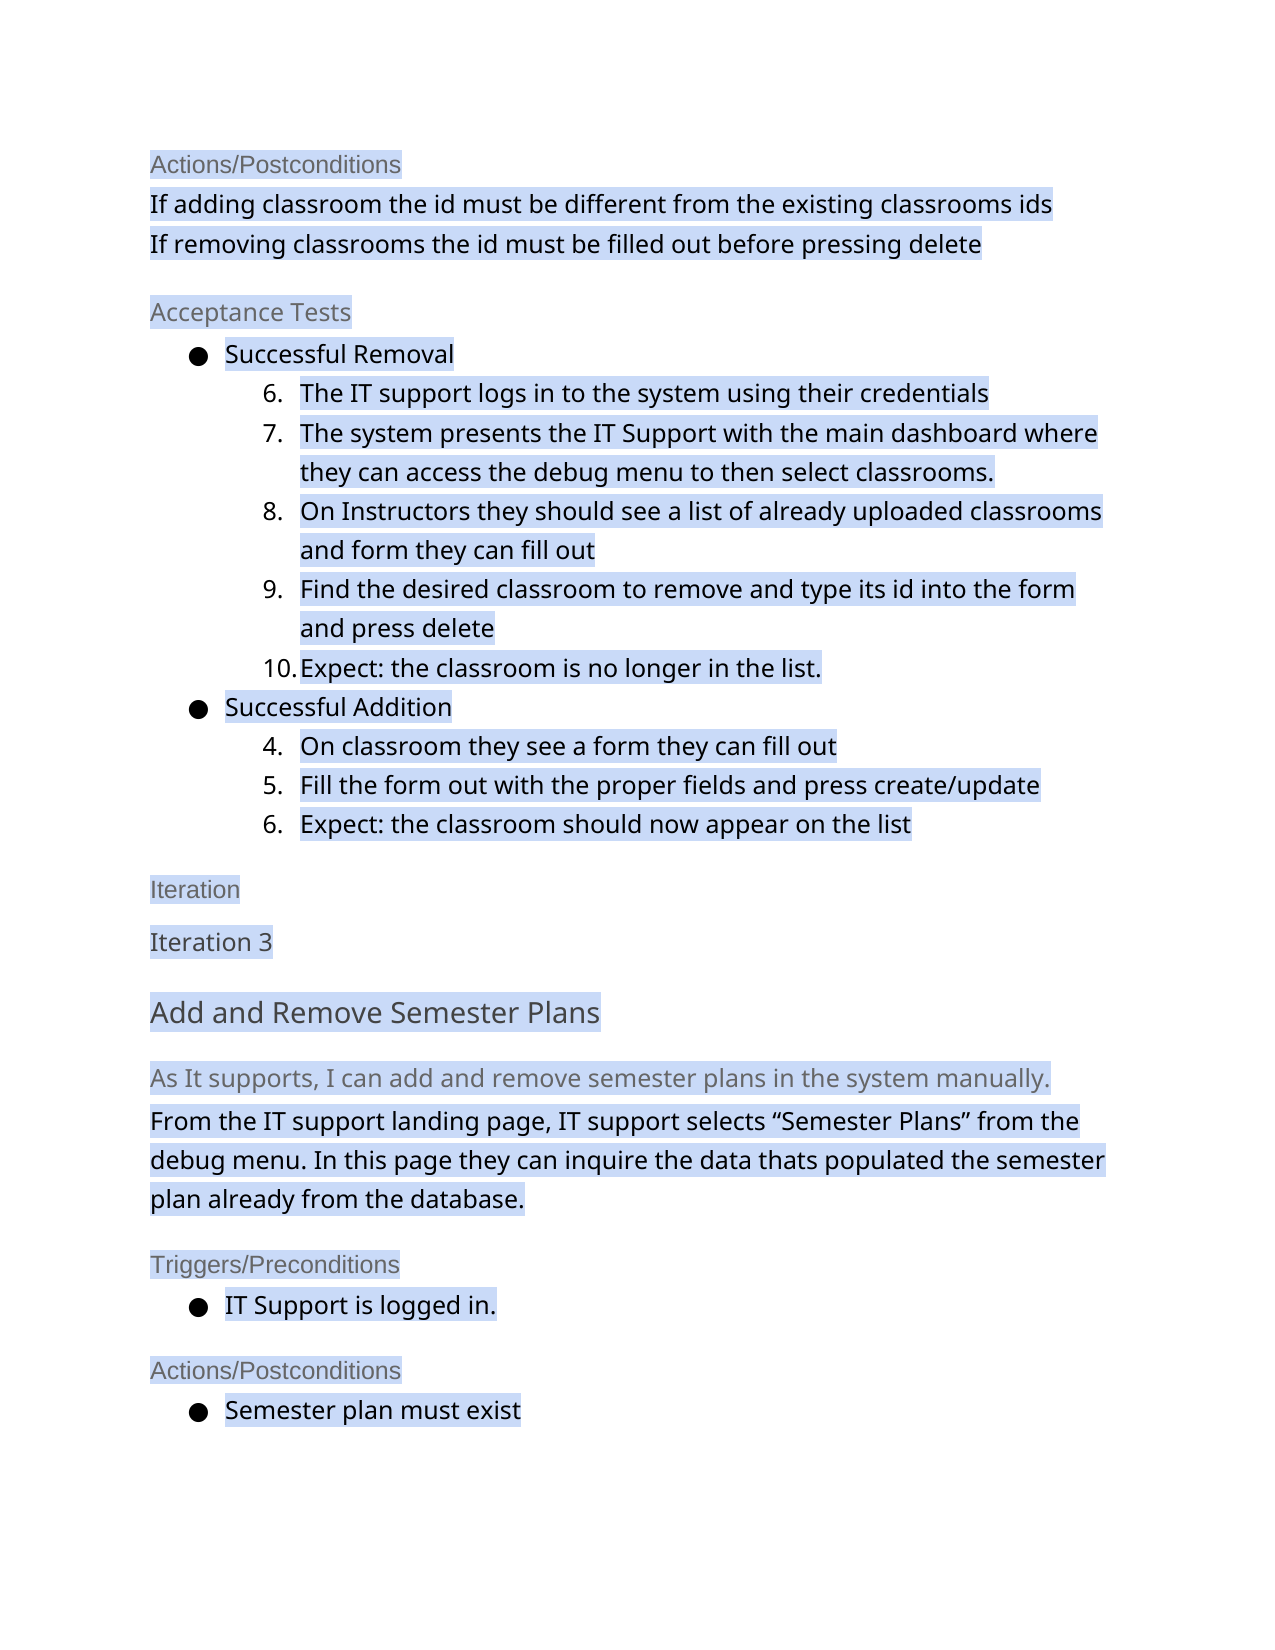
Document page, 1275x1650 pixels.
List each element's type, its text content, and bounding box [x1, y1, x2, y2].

list Find the desired classroom to remove and type its id into the form and press delete [262, 572, 1125, 645]
text If adding classroom the id must be different from the existing classrooms ids [150, 187, 1125, 221]
subtitle Actions/Postconditions [150, 150, 1125, 179]
text If removing classrooms the id must be filled out before pressing delete [150, 226, 1125, 260]
list The IT support logs in to the system using their credentials [262, 376, 1125, 410]
list Fill the form out with the proper fields and press create/update [262, 768, 1125, 802]
subtitle Actions/Postconditions [150, 1356, 1125, 1384]
subtitle As It supports, I can add and remove semester plans in the system manually. [150, 1061, 1125, 1095]
list On Instructors they should see a list of already uploaded classrooms and form they can fill out [262, 494, 1125, 567]
list The system presents the IT Support with the main dashboard where they can access the debug menu to then select classrooms. [262, 415, 1125, 488]
list IT Support is logged in. [187, 1287, 1125, 1321]
list Expect: the classroom should now appear on the list [262, 807, 1125, 841]
list Expect: the classroom is no longer in the list. [262, 650, 1125, 684]
text Iteration 3 [150, 925, 1125, 959]
subtitle Triggers/Preconditions [150, 1250, 1125, 1279]
text From the IT support landing page, IT support selects “Semester Plans” from the debug menu. In this page they can inquire the data thats populated the semester plan already from the database. [150, 1103, 1125, 1216]
subtitle Add and Remove Semester Plans [150, 992, 1125, 1032]
list Successful Removal [187, 337, 1125, 371]
subtitle Acceptance Tests [150, 294, 1125, 329]
list Semester plan must exist [187, 1393, 1125, 1427]
list Successful Addition [187, 689, 1125, 723]
subtitle Iteration [150, 875, 1125, 904]
list On classroom they see a form they can fill out [262, 729, 1125, 763]
